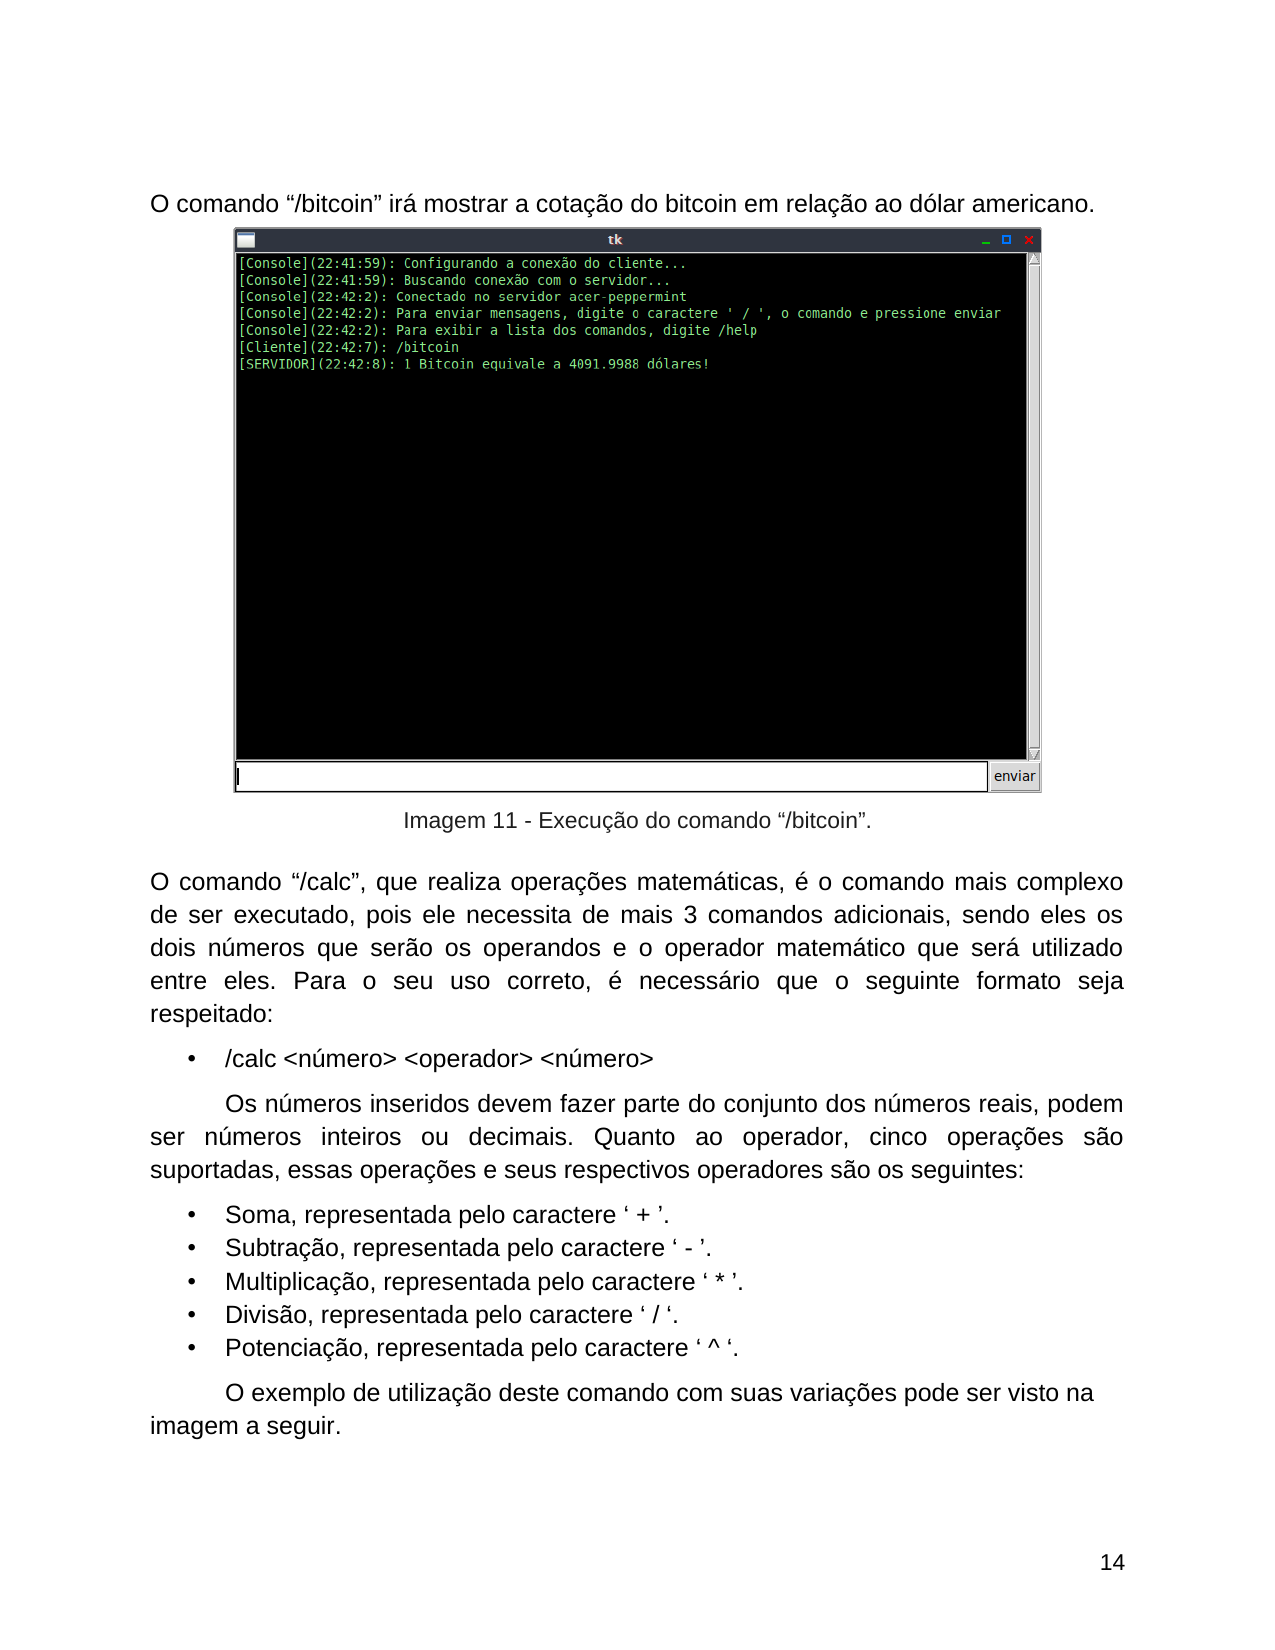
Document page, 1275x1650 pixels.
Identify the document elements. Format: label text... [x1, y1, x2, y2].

picture [233, 227, 1042, 793]
text O exemplo de utilização deste comando com suas variações pode ser visto na imagem a seguir. [150, 1378, 1125, 1439]
list Soma, representada pelo caractere ‘ + ’. [187, 1200, 1125, 1229]
list /calc <número> <operador> <número> [187, 1044, 1125, 1073]
text O comando “/bitcoin” irá mostrar a cotação do bitcoin em relação ao dólar americano. [150, 189, 1125, 218]
list Divisão, representada pelo caractere ‘ / ‘. [187, 1299, 1125, 1328]
text O comando “/calc”, que realiza operações matemáticas, é o comando mais complexo de ser executado, pois ele necessita de mais 3 comandos adicionais, sendo eles os dois números que serão os operandos e o operador matemático que será utilizado entre eles. Para o seu uso correto, é necessário que o seguinte formato seja respeitado: [150, 867, 1125, 1028]
list Multiplicação, representada pelo caractere ‘ * ’. [187, 1266, 1125, 1295]
text Os números inseridos devem fazer parte do conjunto dos números reais, podem ser números inteiros ou decimais. Quanto ao operador, cinco operações são suportadas, essas operações e seus respectivos operadores são os seguintes: [150, 1089, 1125, 1184]
list Subtração, representada pelo caractere ‘ - ’. [187, 1233, 1125, 1262]
list Potenciação, representada pelo caractere ‘ ^ ‘. [187, 1333, 1125, 1362]
text Imagem 11 - Execução do comando “/bitcoin”. [150, 228, 1125, 833]
